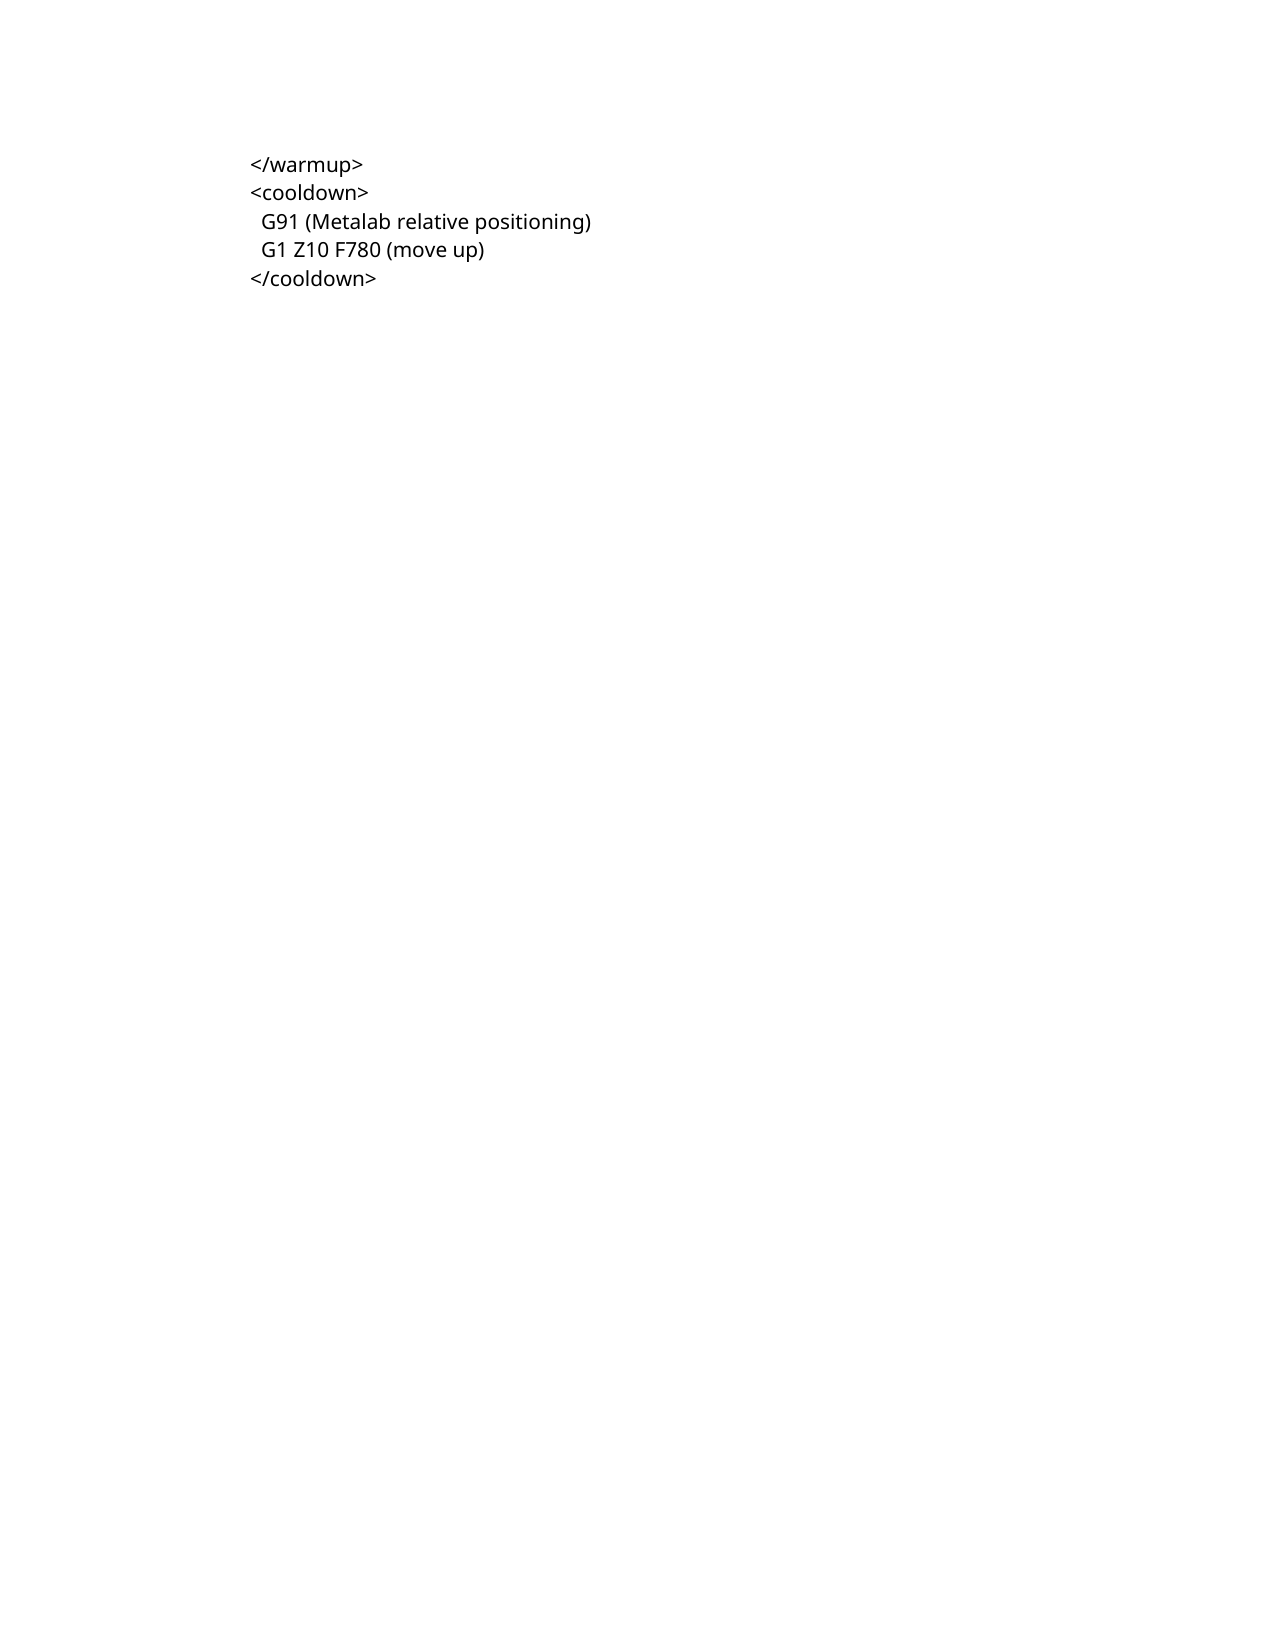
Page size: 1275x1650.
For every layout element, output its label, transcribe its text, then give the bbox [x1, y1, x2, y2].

list </warmup> <cooldown> G91 (Metalab relative positioning) G1 Z10 F780 (move up) </cooldown> [212, 150, 1125, 292]
